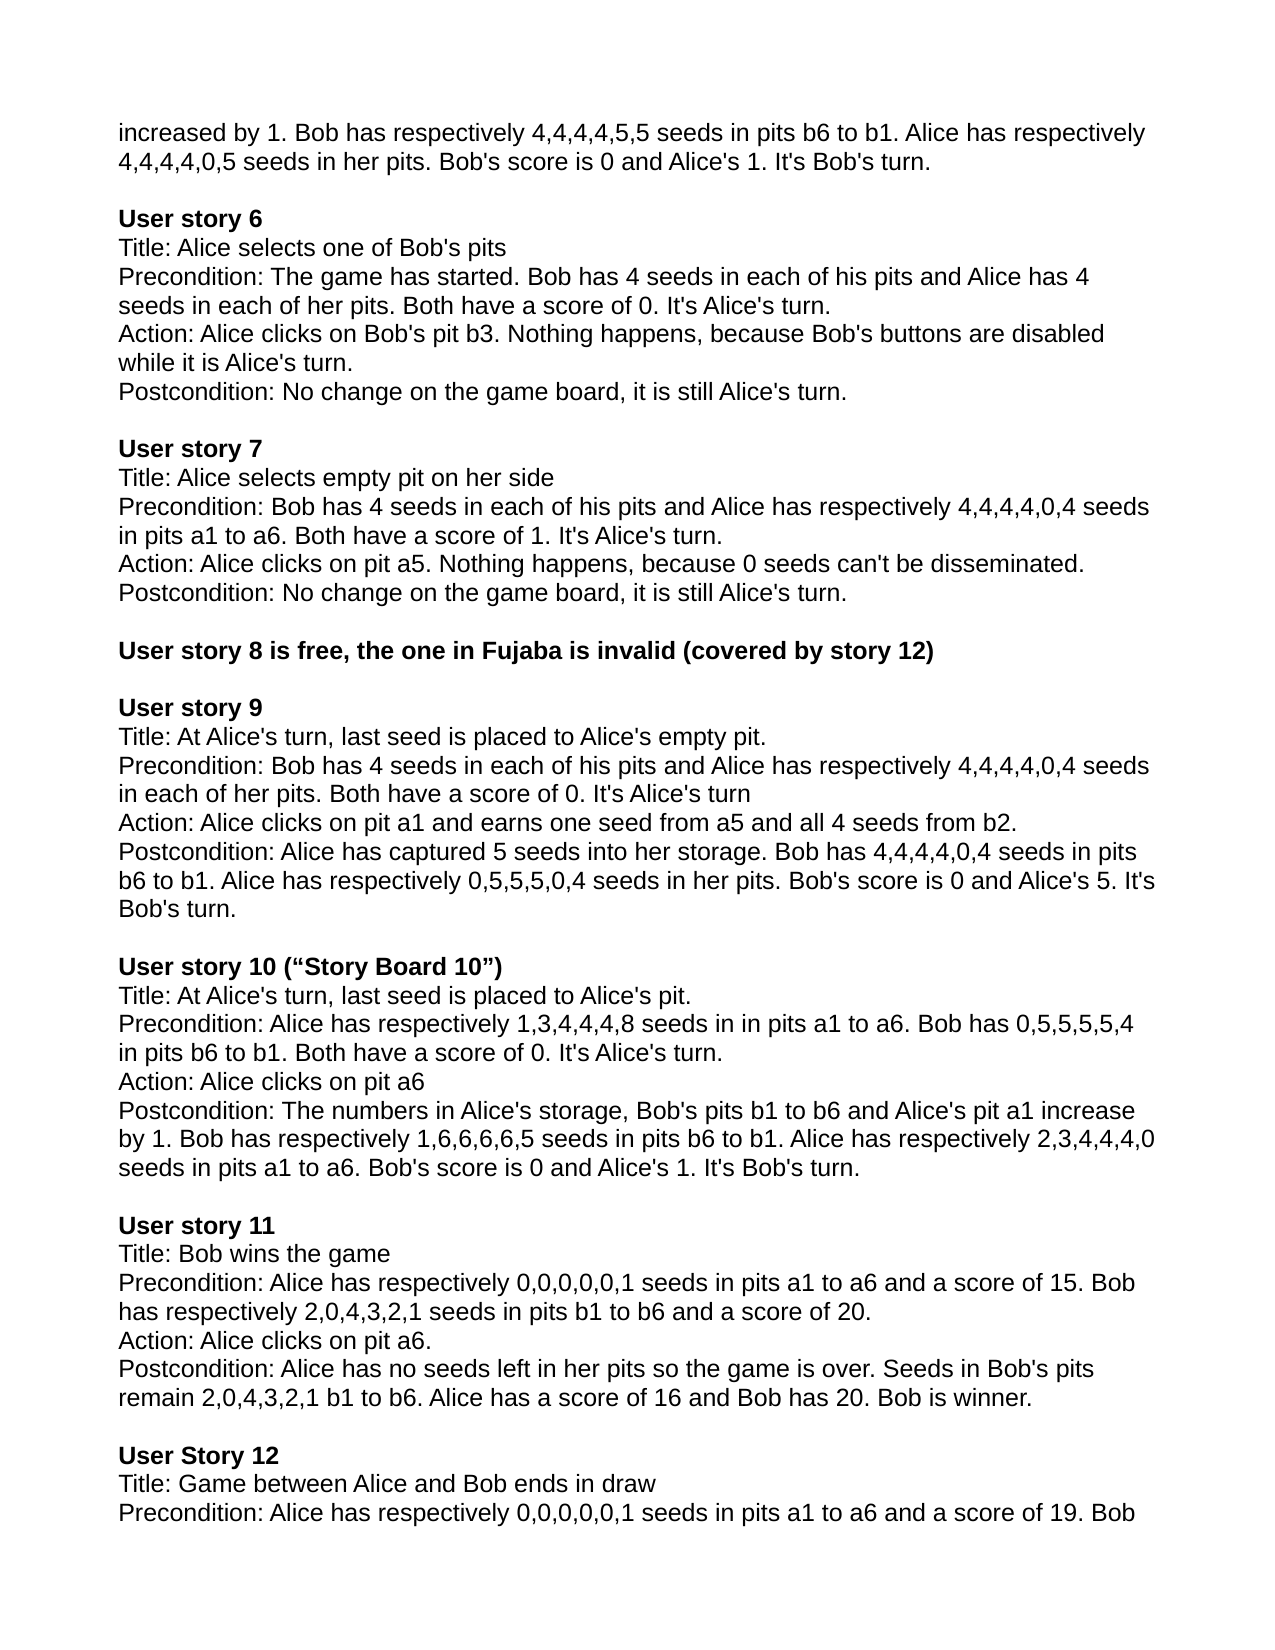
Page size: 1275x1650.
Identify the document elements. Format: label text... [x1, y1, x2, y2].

text Postcondition: The numbers in Alice's storage, Bob's pits b1 to b6 and Alice's pit a1 increase by 1. Bob has respectively 1,6,6,6,6,5 seeds in pits b6 to b1. Alice has respectively 2,3,4,4,4,0 seeds in pits a1 to a6. Bob's score is 0 and Alice's 1. It's Bob's turn. [118, 1096, 1157, 1182]
text User story 6 [118, 204, 1157, 233]
text Precondition: Bob has 4 seeds in each of his pits and Alice has respectively 4,4,4,4,0,4 seeds in each of her pits. Both have a score of 0. It's Alice's turn [118, 751, 1157, 808]
text Precondition: Bob has 4 seeds in each of his pits and Alice has respectively 4,4,4,4,0,4 seeds in pits a1 to a6. Both have a score of 1. It's Alice's turn. [118, 492, 1157, 549]
text Title: Alice selects empty pit on her side [118, 463, 1157, 492]
text Action: Alice clicks on pit a5. Nothing happens, because 0 seeds can't be disseminated. [118, 549, 1157, 578]
text User story 8 is free, the one in Fujaba is invalid (covered by story 12) [118, 636, 1157, 664]
text Precondition: The game has started. Bob has 4 seeds in each of his pits and Alice has 4 seeds in each of her pits. Both have a score of 0. It's Alice's turn. [118, 262, 1157, 319]
text User story 10 (“Story Board 10”) [118, 952, 1157, 981]
text Title: Game between Alice and Bob ends in draw [118, 1469, 1157, 1498]
text Postcondition: Alice has no seeds left in her pits so the game is over. Seeds in Bob's pits remain 2,0,4,3,2,1 b1 to b6. Alice has a score of 16 and Bob has 20. Bob is winner. [118, 1354, 1157, 1412]
text increased by 1. Bob has respectively 4,4,4,4,5,5 seeds in pits b6 to b1. Alice has respectively 4,4,4,4,0,5 seeds in her pits. Bob's score is 0 and Alice's 1. It's Bob's turn. [118, 118, 1157, 176]
text Action: Alice clicks on pit a6 [118, 1067, 1157, 1096]
text Postcondition: No change on the game board, it is still Alice's turn. [118, 377, 1157, 406]
text User story 11 [118, 1211, 1157, 1239]
text Action: Alice clicks on pit a1 and earns one seed from a5 and all 4 seeds from b2. [118, 808, 1157, 837]
text Title: At Alice's turn, last seed is placed to Alice's pit. [118, 981, 1157, 1009]
text User story 7 [118, 434, 1157, 463]
text User story 9 [118, 693, 1157, 722]
text Action: Alice clicks on pit a6. [118, 1326, 1157, 1354]
text Postcondition: Alice has captured 5 seeds into her storage. Bob has 4,4,4,4,0,4 seeds in pits b6 to b1. Alice has respectively 0,5,5,5,0,4 seeds in her pits. Bob's score is 0 and Alice's 5. It's Bob's turn. [118, 837, 1157, 923]
text Title: Bob wins the game [118, 1239, 1157, 1268]
text Precondition: Alice has respectively 1,3,4,4,4,8 seeds in in pits a1 to a6. Bob has 0,5,5,5,5,4 in pits b6 to b1. Both have a score of 0. It's Alice's turn. [118, 1009, 1157, 1067]
text Precondition: Alice has respectively 0,0,0,0,0,1 seeds in pits a1 to a6 and a score of 19. Bob [118, 1498, 1157, 1527]
text Postcondition: No change on the game board, it is still Alice's turn. [118, 578, 1157, 607]
text User Story 12 [118, 1441, 1157, 1469]
text Precondition: Alice has respectively 0,0,0,0,0,1 seeds in pits a1 to a6 and a score of 15. Bob has respectively 2,0,4,3,2,1 seeds in pits b1 to b6 and a score of 20. [118, 1268, 1157, 1326]
text Title: At Alice's turn, last seed is placed to Alice's empty pit. [118, 722, 1157, 751]
text Action: Alice clicks on Bob's pit b3. Nothing happens, because Bob's buttons are disabled while it is Alice's turn. [118, 319, 1157, 377]
text Title: Alice selects one of Bob's pits [118, 233, 1157, 262]
